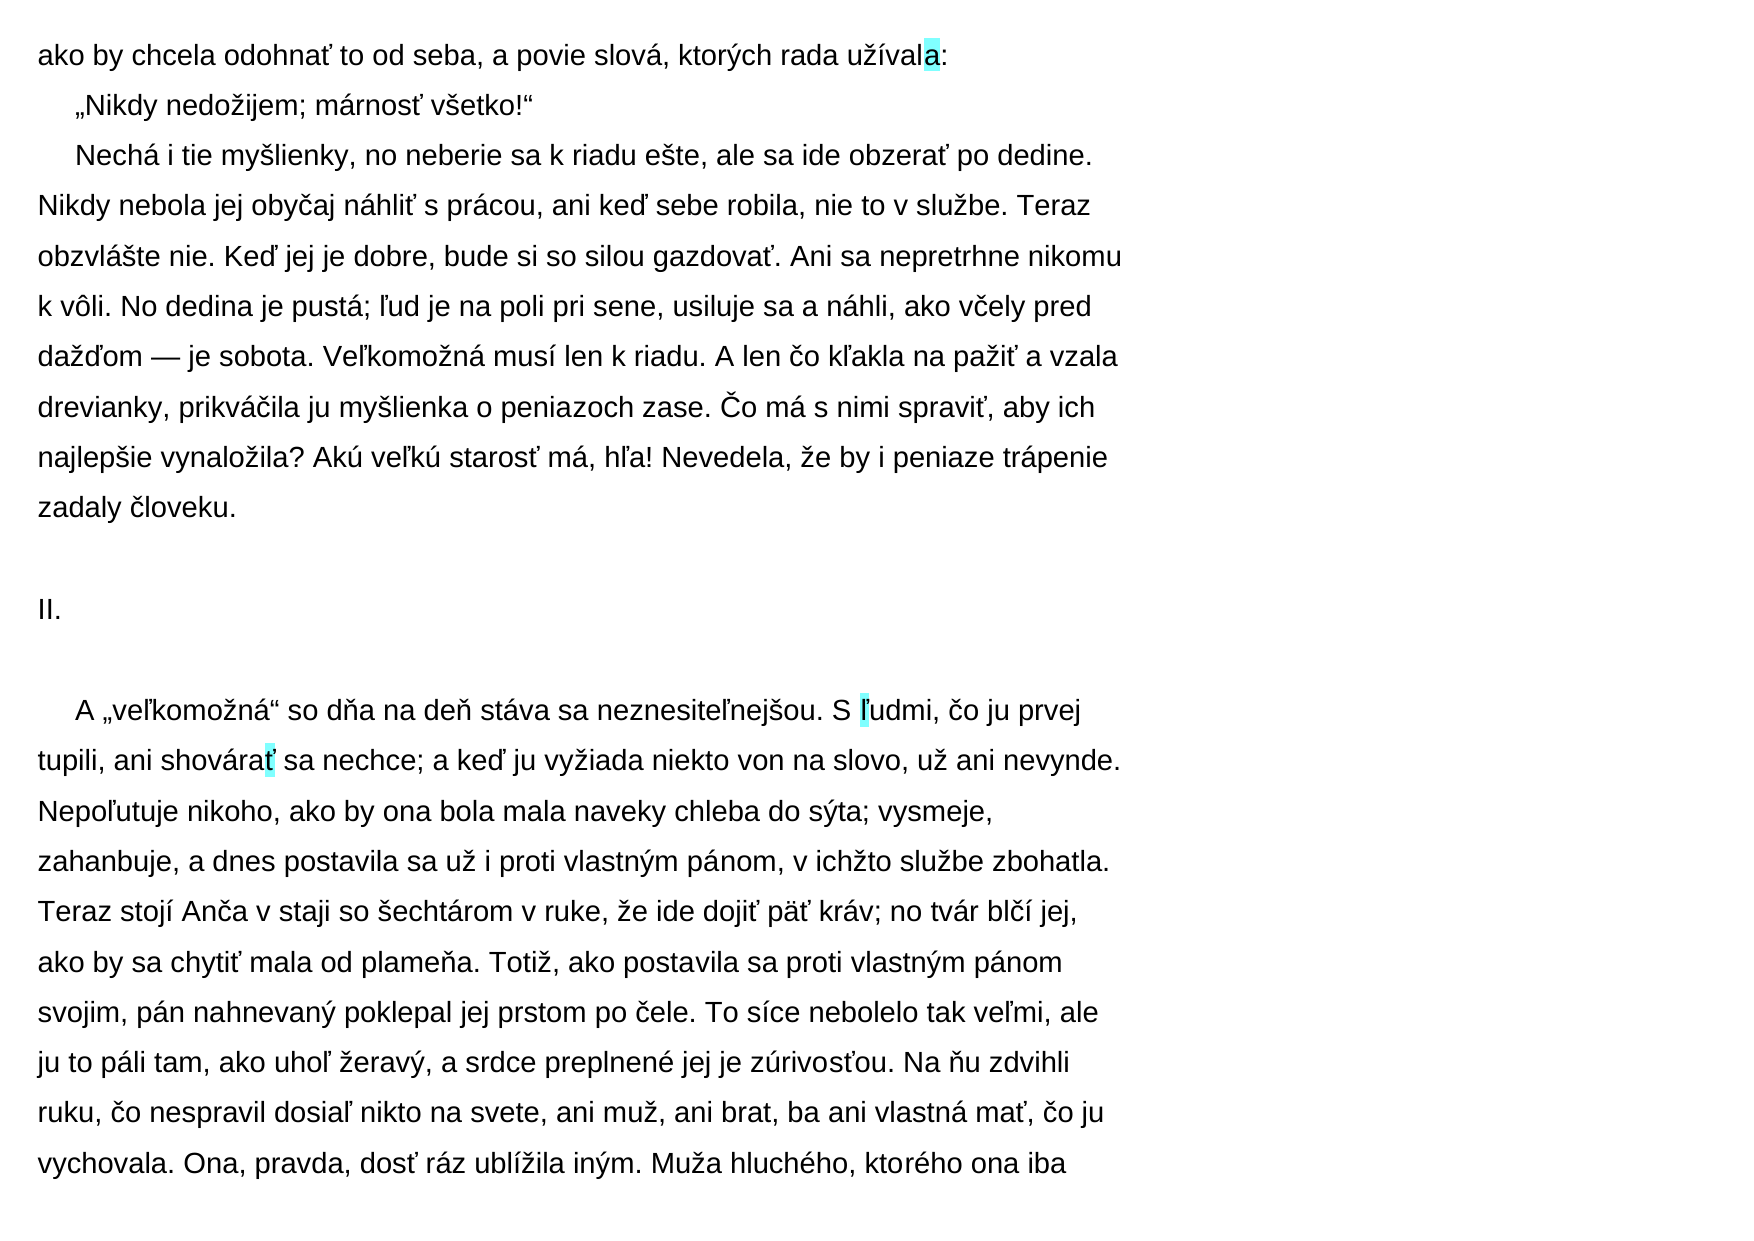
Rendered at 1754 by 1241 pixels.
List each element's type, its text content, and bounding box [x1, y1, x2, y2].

text Nechá i tie myšlienky, no neberie sa k riadu ešte, ale sa ide obzerať po dedine. Nikdy nebola jej obyčaj náhliť s prácou, ani keď sebe robila, nie to v službe. Teraz obzvlášte nie. Keď jej je dobre, bude si so silou gazdovať. Ani sa nepretrhne nikomu k vôli. No dedina je pustá; ľud je na poli pri sene, usiluje sa a náhli, ako včely pred dažďom — je sobota. Veľkomožná musí len k riadu. A len čo kľakla na pažiť a vzala drevianky, prikváčila ju myšlienka o penia­zoch zase. Čo má s nimi spraviť, aby ich najlepšie vynaložila? Akú veľkú starosť má, hľa! Nevedela, že by i peniaze trápenie zadaly človeku. [37, 138, 1130, 524]
text II. [37, 592, 1130, 625]
text A „veľkomožná“ so dňa na deň stáva sa neznesiteľnejšou. S ľudmi, čo ju prvej tupili, ani shovárať sa nechce; a keď ju vy­žiada niekto von na slovo, už ani nevynde. Nepoľutuje nikoho, ako by ona bola mala naveky chleba do sýta; vysmeje, zahanbuje, a dnes postavila sa už i proti vlastným pá­nom, v ichžto službe zbohatla. Teraz stojí Anča v staji so šechtárom v ruke, že ide dojiť päť kráv; no tvár blčí jej, ako by sa chytiť mala od plameňa. Totiž, ako posta­vila sa proti vlastným pánom svojim, pán na­hnevaný poklepal jej prstom po čele. To síce nebolelo tak veľmi, ale ju to páli tam, ako uhoľ žeravý, a srdce preplnené jej je zúrivo­sťou. Na ňu zdvihli ruku, čo nespravil dosiaľ nikto na svete, ani muž, ani brat, ba ani vlastná mať, čo ju vychovala. Ona, pravda, dosť ráz ublížila iným. Muža hluchého, kto­rého ona iba [37, 693, 1130, 1179]
text ako by chcela odohnať to od seba, a povie slová, ktorých rada užívala: [37, 37, 1130, 71]
text „Nikdy nedožijem; márnosť všetko!“ [37, 88, 1130, 121]
